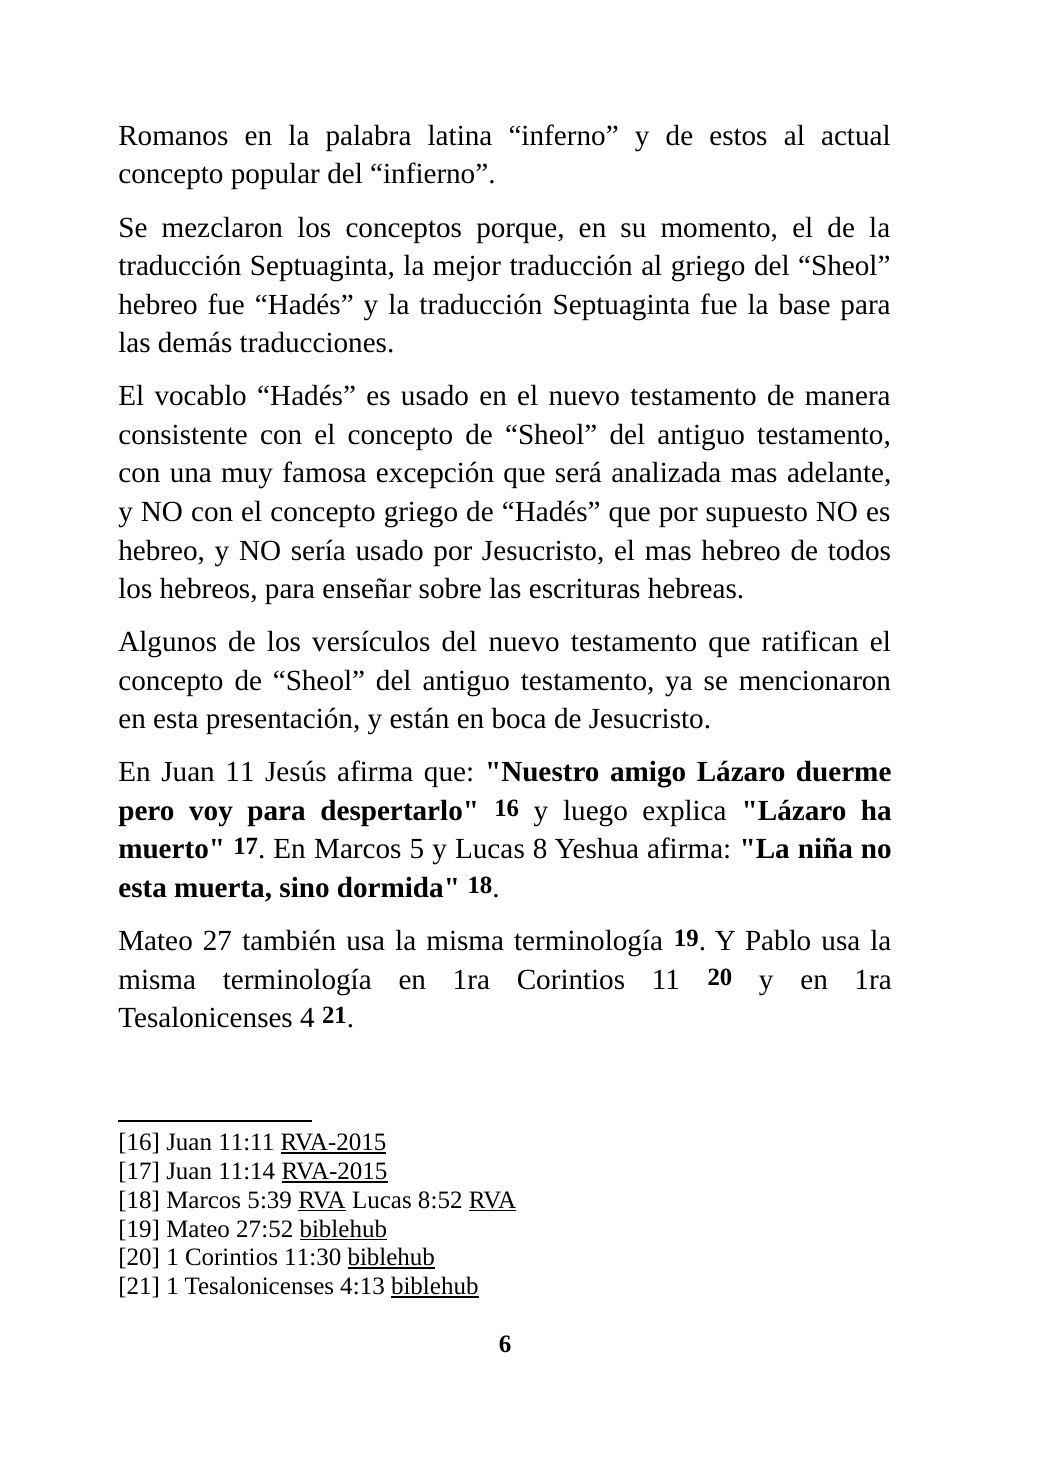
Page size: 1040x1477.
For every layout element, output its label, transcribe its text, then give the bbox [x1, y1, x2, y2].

text Algunos de los versículos del nuevo testamento que ratifican el concepto de “Sheol” del antiguo testamento, ya se mencionaron en esta presentación, y están en boca de Jesucristo. [118, 624, 892, 735]
text Juan 11:11 RVA-2015 [118, 1127, 892, 1156]
text Mateo 27:52 biblehub [118, 1214, 892, 1242]
text 1 Tesalonicenses 4:13 biblehub [118, 1271, 892, 1300]
text Se mezclaron los conceptos porque, en su momento, el de la traducción Septuaginta, la mejor traducción al griego del “Sheol” hebreo fue “Hadés” y la traducción Septuaginta fue la base para las demás traducciones. [118, 210, 892, 359]
text Juan 11:14 RVA-2015 [118, 1156, 892, 1185]
text Marcos 5:39 RVA Lucas 8:52 RVA [118, 1185, 892, 1214]
text Mateo 27 también usa la misma terminología . Y Pablo usa la misma terminología en 1ra Corintios 11 y en 1ra Tesalonicenses 4 . [118, 923, 892, 1034]
text 1 Corintios 11:30 biblehub [118, 1242, 892, 1271]
text El vocablo “Hadés” es usado en el nuevo testamento de manera consistente con el concepto de “Sheol” del antiguo testamento, con una muy famosa excepción que será analizada mas adelante, y NO con el concepto griego de “Hadés” que por supuesto NO es hebreo, y NO sería usado por Jesucristo, el mas hebreo de todos los hebreos, para enseñar sobre las escrituras hebreas. [118, 378, 892, 605]
text Romanos en la palabra latina “inferno” y de estos al actual concepto popular del “infierno”. [118, 118, 892, 190]
text En Juan 11 Jesús afirma que: "Nuestro amigo Lázaro duerme pero voy para despertarlo" y luego explica "Lázaro ha muerto" . En Marcos 5 y Lucas 8 Yeshua afirma: "La niña no esta muerta, sino dormida" . [118, 754, 892, 904]
